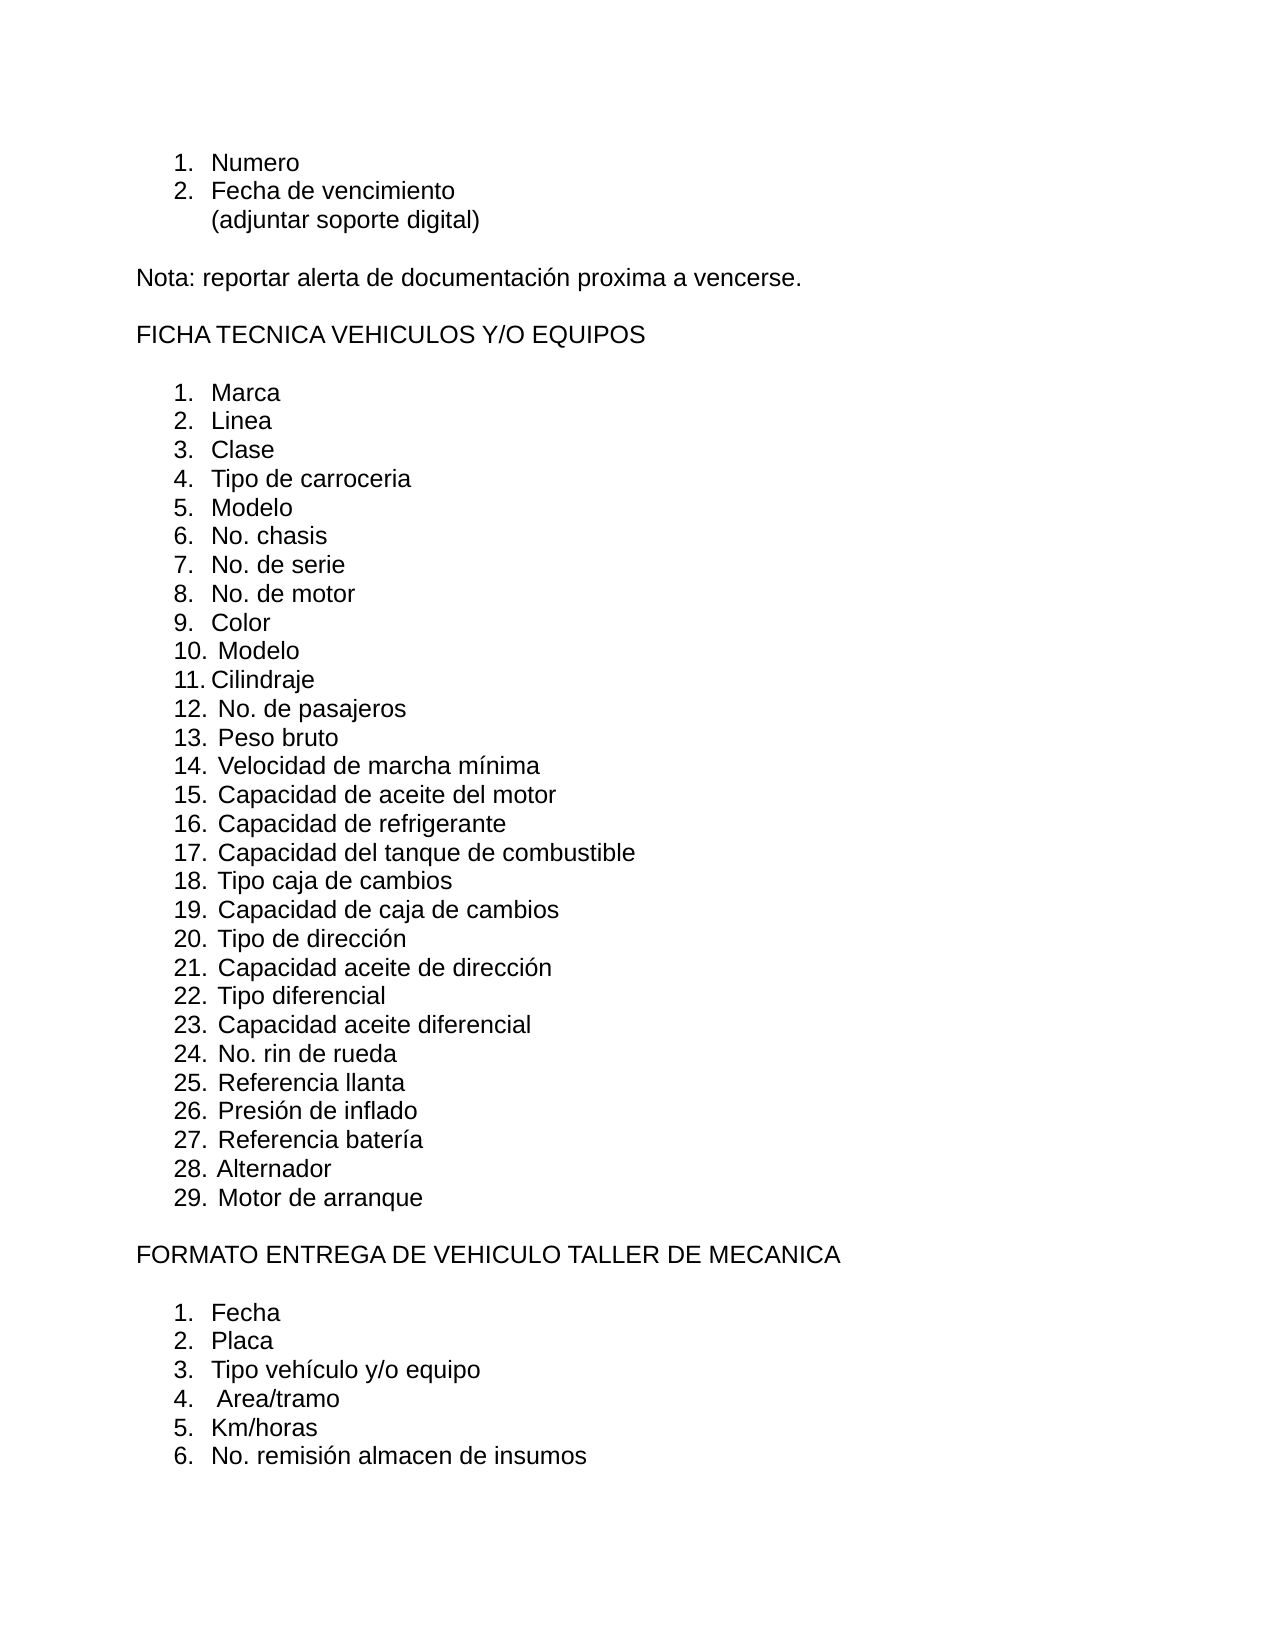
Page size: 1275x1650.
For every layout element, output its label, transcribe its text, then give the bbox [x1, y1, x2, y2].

list Capacidad de refrigerante [173, 809, 1157, 838]
list Motor de arranque [173, 1183, 1157, 1211]
list Referencia batería [173, 1125, 1157, 1154]
list No. de serie [173, 550, 1157, 579]
list Capacidad de aceite del motor [173, 780, 1157, 809]
list Capacidad aceite diferencial [173, 1010, 1157, 1039]
list Alternador [173, 1154, 1157, 1183]
list No. remisión almacen de insumos [173, 1441, 1157, 1470]
text Nota: reportar alerta de documentación proxima a vencerse. [136, 263, 1157, 291]
list Peso bruto [173, 723, 1157, 751]
list Capacidad aceite de dirección [173, 953, 1157, 981]
list No. de pasajeros [173, 694, 1157, 723]
list Velocidad de marcha mínima [173, 751, 1157, 780]
list Area/tramo [173, 1384, 1157, 1413]
list Tipo de carroceria [173, 464, 1157, 493]
list Modelo [173, 493, 1157, 521]
list Cilindraje [173, 665, 1157, 694]
list Color [173, 608, 1157, 636]
list Fecha [173, 1298, 1157, 1326]
list Numero [173, 148, 1157, 176]
list No. rin de rueda [173, 1039, 1157, 1068]
list Referencia llanta [173, 1068, 1157, 1096]
list Marca [173, 378, 1157, 406]
list No. chasis [173, 521, 1157, 550]
list Capacidad del tanque de combustible [173, 838, 1157, 866]
list No. de motor [173, 579, 1157, 608]
list Linea [173, 406, 1157, 435]
list Tipo caja de cambios [173, 866, 1157, 895]
list Capacidad de caja de cambios [173, 895, 1157, 924]
list Tipo de dirección [173, 924, 1157, 953]
text FORMATO ENTREGA DE VEHICULO TALLER DE MECANICA [136, 1240, 1157, 1269]
list Tipo diferencial [173, 981, 1157, 1010]
list (adjuntar soporte digital) [173, 205, 1157, 234]
text FICHA TECNICA VEHICULOS Y/O EQUIPOS [136, 320, 1157, 349]
list Presión de inflado [173, 1096, 1157, 1125]
list Tipo vehículo y/o equipo [173, 1355, 1157, 1384]
list Clase [173, 435, 1157, 464]
list Km/horas [173, 1413, 1157, 1441]
list Placa [173, 1326, 1157, 1355]
list Modelo [173, 636, 1157, 665]
list Fecha de vencimiento [173, 176, 1157, 205]
